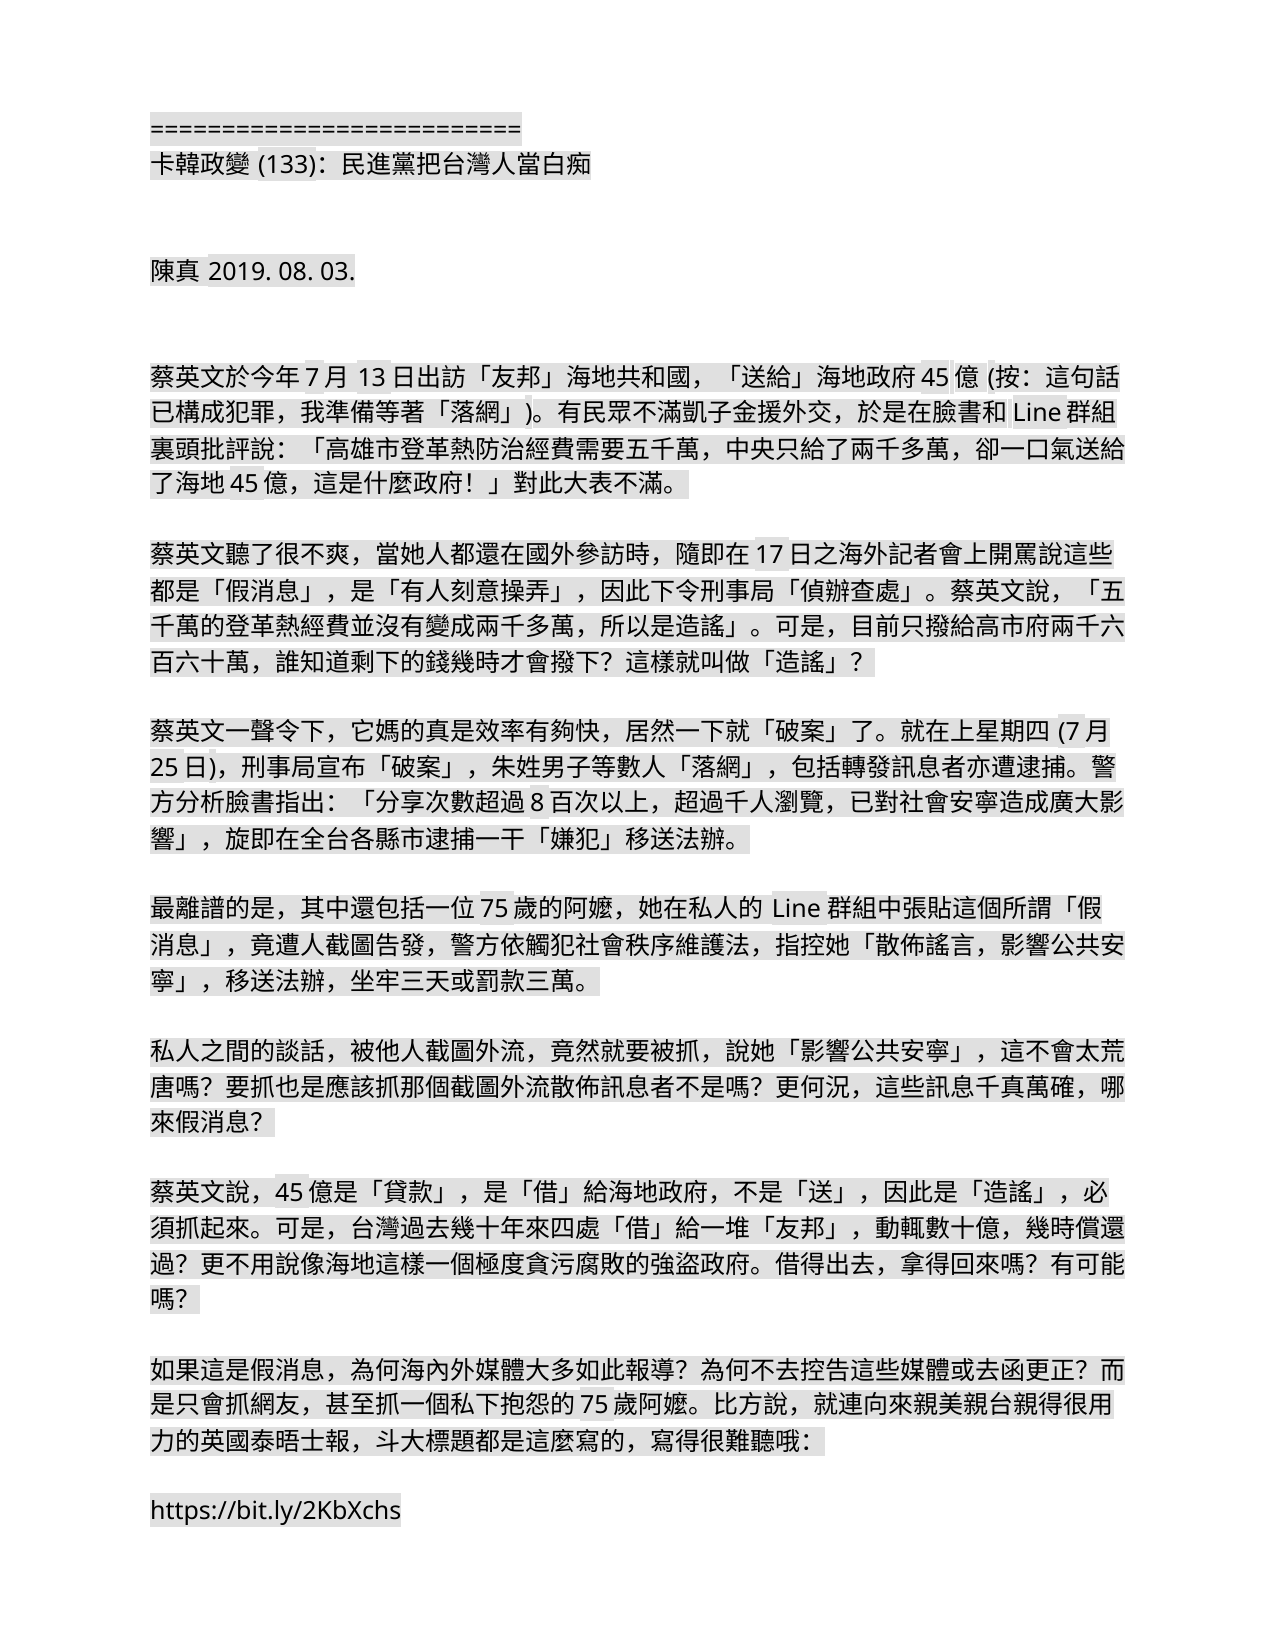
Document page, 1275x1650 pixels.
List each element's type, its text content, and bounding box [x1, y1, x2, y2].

text 你講的事情如下報導，人渣黨竟然以罰款一千萬及五年有期徒刑的重罪控告七十名農民，就只因為他們轉寄了一段有關 ODA 的高金素梅記者會影片。他媽的連轉寄記者會影片都不行？人渣黨真的是連人性都喪失了！ 而且，高金素梅講得一點都沒有錯，所謂ODA 很可能就是假投資真斂財。我也寫過這個事情，而且講得更詳細，請看卡韓政變(133)，我再貼一次，如下。 他媽的要抓農民之前應該先來抓我不是嗎？我不是轉寄記者會影片，而是自己寫，自己提出指控。這個 ODA 就是有鬼，從頭到尾滿口謊言的一種五鬼搬運手法。 這個人渣黨真的是無法無天，喪心病狂，居然以這樣的手段來傷害農民。天底下竟然有這樣一種無法無天的貪污齷齪政權，人民連轉發立委記者會影片就得面臨被關五年黑牢並且把你罰款罰到破產的控告。 我這一整篇文字，拜託各位多多轉寄。媽的，人渣黨有個心態就是以為抓你我這樣一些無權無勢者，抓來開刀，然後就能殺雞儆猴，杜悠悠之口。 同時也要麻煩各位仔細閱讀我寫的，然後問問你自己，相不相信這樣一個所謂 ODA？它媽的，人民連質疑的自由也沒有？由此你也可以知道，台灣那些滿口民主自由的親綠學者們多麼可恥，這些人不是不懂是非善惡，而是昧著良心睜眼說瞎話。 陳真 2019. 12. 30. =================== https://bit.ly/2MFbGHE 分享影片被約談…民進黨強過《反滲透法》 農民心恐慌 2019/12/30 中時 張理國 、 陳怡誠 反滲透法明在立法院闖關，新黨上午舉行記者會，爆料法未過關，蔡政府已等不及拑制言論自由，興訟控告近70名農民。新黨不分區立委候選人邱毅表示，蔡英文在政見會上公然說不辦總統候選人宋楚瑜，代表反滲透法過關，蔡的「巫婆棒」指到誰就辦誰。 新黨上午舉行「反滲透法還沒過，綠色恐怖已降臨！轉發立委問政資訊，超過70名庶民被偵辦！」記者會，新黨不分區立委候選人陳麗玲說，陪同遭控的台南陳姓農民出面，說檢方引用「農業金融法」第38條，指控陳先生等人損害全國農業金庫的信用，最重可處5年以下有期徒刑，得併科新台幣1000萬以下罰金，蔡政府簡直是用大炮打小鳥。 陳先生表示，自己是在網上看到立委高金素梅記者會影音，提及有民進黨立委將算盤打到全國農業金庫接收農漁會的轉存金額7000億，認為當中至少有5000億可用作新南向的ODA海外投資計劃，最後可能完全無法回收，等同被掏空，因此在臉書上分享，沒想到竟就被台北地檢署發出傳票，要求在2020年1月6日到庭說明。陳先生說，「我只是農民，哪知道什麼，心裡很恐慌，為什麼PO小小的PO文就有這麼大的問題」？ 新黨不分區立委候選人王炳忠表示，轉發高金影音，是人民看到立委的質疑，這不是非常正常的事情嗎？蔡說維護新聞自由，言論自由，但現在每天卻有像陳先生一樣，只要轉發質疑，就會被找去問話。 新黨不分區立委候選邱毅說，包括郵政儲金及農業金庫資金都是不能辭動用的，立委的質疑，農民PO在臉書違什麼法，這完全是恫嚇，讓台灣變一言堂，為反滲透法製造氛圍。 他並說，轉貼都不可以，這代表將來反滲透法通過後想辦就能辦，蔡公然說不會辦到宋，而林飛帆說要辦他，要辦不辦都蔡政府說了算，隨她巫婆棒指，反滲透法的重點不是針對結果，而是在於訴訟過程，讓你在過程中被毀掉，「可怕的是過程不是結果，過程就是血滴子」，結果有沒有罪是另個問題。 為了抗議反滲透法闖關，新黨也提言明早8點左右就會前往立法表達抗議。 ========================== 卡韓政變 (133)：民進黨把台灣人當白痴 陳真 2019. 08. 03. 蔡英文於今年7月 13日出訪「友邦」海地共和國，「送給」海地政府45億 (按：這句話已構成犯罪，我準備等著「落網」)。有民眾不滿凱子金援外交，於是在臉書和Line群組裏頭批評說：「高雄市登革熱防治經費需要五千萬，中央只給了兩千多萬，卻一口氣送給了海地45億，這是什麼政府！」對此大表不滿。 蔡英文聽了很不爽，當她人都還在國外參訪時，隨即在17日之海外記者會上開罵說這些都是「假消息」，是「有人刻意操弄」，因此下令刑事局「偵辦查處」。蔡英文說，「五千萬的登革熱經費並沒有變成兩千多萬，所以是造謠」。可是，目前只撥給高市府兩千六百六十萬，誰知道剩下的錢幾時才會撥下？這樣就叫做「造謠」？ 蔡英文一聲令下，它媽的真是效率有夠快，居然一下就「破案」了。就在上星期四 (7月25日)，刑事局宣布「破案」，朱姓男子等數人「落網」，包括轉發訊息者亦遭逮捕。警方分析臉書指出：「分享次數超過8百次以上，超過千人瀏覽，已對社會安寧造成廣大影響」，旋即在全台各縣市逮捕一干「嫌犯」移送法辦。 最離譜的是，其中還包括一位75歲的阿嬤，她在私人的 Line 群組中張貼這個所謂「假消息」，竟遭人截圖告發，警方依觸犯社會秩序維護法，指控她「散佈謠言，影響公共安寧」，移送法辦，坐牢三天或罰款三萬。 私人之間的談話，被他人截圖外流，竟然就要被抓，說她「影響公共安寧」，這不會太荒唐嗎？要抓也是應該抓那個截圖外流散佈訊息者不是嗎？更何況，這些訊息千真萬確，哪來假消息？ 蔡英文說，45億是「貸款」，是「借」給海地政府，不是「送」，因此是「造謠」，必須抓起來。可是，台灣過去幾十年來四處「借」給一堆「友邦」，動輒數十億，幾時償還過？更不用說像海地這樣一個極度貪污腐敗的強盜政府。借得出去，拿得回來嗎？有可能嗎？ 如果這是假消息，為何海內外媒體大多如此報導？為何不去控告這些媒體或去函更正？而是只會抓網友，甚至抓一個私下抱怨的75歲阿嬤。比方說，就連向來親美親台親得很用力的英國泰晤士報，斗大標題都是這麼寫的，寫得很難聽哦： https://bit.ly/2KbXchs "Taiwan stumps up $150m after Haiti threat to withdraw support"。 stump up 就是被迫掏腰包的意思。翻成中文就是「海地威脅斷交，台灣花錢消災」，簡單說就是勒索。許多海外媒體就是這麼報導的。如果是借錢給海地，日後本金回收，當然就不叫做勒索，問題是：事實是這樣嗎？更接近事實的說法是：這其實就是賄賂。 可是，蔡英文卻睜眼說瞎話，詐騙台灣人。她說。這45億元不但是「貸款」，而且是有著「很大商業性質」的貸款，是一種「投資」，叫做 ODA。蔡英文這些話，完全就是詐欺，把台灣人當白癡。 ODA (Official Development Assistance) 翻成中文就是「政府開發協助」，簡單說就是透過近乎「半買半相送」的優惠貸款，藉以擴大政治影響版圖，同時也改善對方經濟與民生建設，是由政府主導的一種金援，而非什麼商業投資。 ODA之所謂「優惠貸款」，依據OECD (經濟合作與發展組織) 的定義，最少須含有25%的「贈與成分」（grant element，簡稱 GE）。GE並非融資總額的某個百分比，而是有個複雜的計算公式。總而言之，這樣一種政府金援，基本上就是肉包子打狗，正常狀況下雖不至於全部有去無回，但也不會有什麼「商機」在裏頭，因為它根本就不是一種商業投資。 理論上，倘若一個國家很有錢 (通常是已開發國家)，那麼，在某個合理範圍內，富國幫助窮國，天經地義，沒有理由反對。問題不在於 ODA 本身，而是在於民進黨的 ODA 非常荒唐且完全不透明。乾淨的可能性是零！為什麼呢？因為種種行徑，匪夷所思。 首先，蔡英文及整個民進黨，居然把 ODA 說成是一種民間商業融資，否認它是一種政府援助。這就是說謊，把台灣人當白痴。你想，若非被迫，哪家私人銀行敢借幾十億元給海地那樣一種跟搶匪根本沒兩樣的所謂政府？銀行當然是會把錢借給信用良好且有能力償還者，誰會借給一群貪得無饜的搶匪？ 但是，民進黨卻睜眼說瞎話，說 ODA 乃是「以債信良好的國家做為承作對象」，而海地就是第一個雀屏中選者，還把它宣傳成一種了不起的政績。可是，海地如果稱得上「債信良好」，那麼全世界就絕對找不到一個債信不良的國家了。事實上，海地甚至連被評等的資格也沒有，因為根本不用評。但是，民進黨卻居然胡扯說選中海地是「經過專業嚴謹的評估與作業程序」。 根據世界經濟論壇「2018全球競爭力The Global Competitiveness Index 4.0報告」，海地競爭力在全球140個參與評等之經濟體中排名第138名，倒數第三名。世界銀行2018年10月公布的「Doing Business 2019」經商環境報告，海地「經商容易度排名」(Ease of Doing Business Ranking) 在全球190個經濟體中排名第182名，一樣是末段班。至於信評方面，從來也沒有過，這也能說是「債信良好」？此外，海地公衛設施與民生基礎建設極差，因為都被貪污光了，國民平均壽命僅有42歲。 今年7月11日，蔡英文展開為期12天的所謂「自由民主永續之旅」，第一站就是海地。台灣媒體一面倒地吹捧，說是什麼與全世界展開民主戰略結盟，宣揚台灣民主價值云云，鬼話連篇，一派胡言。 事實上，海地經常陷入動亂，反貪腐示威抗議不斷，光是過去一年來，暴亂之中就死了數十人，傷者無數。今年六月，一位報導海地總統貪污的記者，疑似被官方派人謀殺，案發時間就在蔡英文出訪海地的前一個月。 海地民眾抗議不斷的原因就是因為主政者瘋狂肆無忌憚的貪污，導致嚴重的通貨膨漲，民不聊生。而貪污的主角之一就是台灣的這位「民主友人」--2017年2月甫上任的海地總統摩依士 (Jovenel Moïse)。 2018年5月底，就在接二連三的邦交國與台灣斷交之際，一如藍營之前海地大使楊承達所預料，這位「民主友人」就趕緊跑來趁火打劫，向台灣威脅要錢了。而且如楊大使先前所說，「金援金額很可能會是天文數字」。甚至可能是為了怕夜長夢多，竟然在所謂聯合公報裏頭還規定時間，必須在60天內完成勒索程序 (聯合公報第四條)，真的非常離譜，就跟綁匪限期交出贖金的作風差不多。 早在摩依士於 2017年當選總統之前，他以及他所屬的政黨就已涉入許多貪污案件，其中金額最大的一項集體貪瀆，就是委內瑞拉所倡議的一個地區性能源合作組織，叫做「石油加勒比計劃」（Petrocaribe），涉案者除摩依士之外，還包括與之友好的兩位海地前總統及十多名官員、民代及大財團。貪污情況之嚴重與荒唐程度，恐怕十個阿扁也比不上。 2016年，海地國會就「石油加勒比計畫」的貪污情況展開調查。今年一月和五月，海地高等審計法院發表調查報告，直指整個貪污集團的核心人物就是摩依士總統，旋即引爆群眾怒火，發生暴動，死傷多人。 調查報告中詳列一長串貪瀆腐敗事證。比方說，很多所謂民生基礎建設淪為「幽靈」建築，根本不存在；所謂修馬路也是修「幽靈」馬路，根本沒動工，錢全進了這位貪污總統以及一群貪官污吏和財團的口袋中，貪瀆金額佔能源計劃援助款項38億美元 (折合台幣一千兩百多億) 的至少六成，亦即大約二十億美元，相當於台幣六百多億遭到私吞濫用，貪婪程度只能用無法無天、肆無忌憚來形容。 再舉個例，2014年，摩依士當總統前，掛名兩家空頭工程公司 Agritrans 和 Betexs 的負責人，和當時擔任海地總統的好朋友馬德立 (Michel Martelly) 政府簽約，假裝說要修馬路，同樣是幾千萬元拿走了，結果修的卻是根本不存在的「幽靈」馬路，膽大包天的貪瀆程度，簡直匪夷所思。 更離譜的是，同一個標案，貪污一次還不夠，竟然還一魚二吃；同一個道路修建計畫，海地政府竟然和摩依士分別掛名的那兩家空頭公司同時簽約，收取兩次費用，卻修建出根本不存在的「幽靈」道路，什麼也沒做。 諸多媒體引述外媒指出，台灣除了金援海地四十五億元之外，這位特別喜歡修建幽靈馬路的摩依士總統，還跟蔡英文另外要求了一筆五千萬美元 (折合台幣十五億) 的修馬路援助款項。台灣方面有沒有偷偷從其它什麼祕密外交的經費管道給出這筆錢我不知道，但你相信這傢伙倘若拿了這十五億，會真的去修馬路嗎？你相信這些錢從台灣流向海地的過程中，一路上都會乾乾淨淨地用來修馬路嗎？修個馬路需要花那麼多錢嗎？海地人民窮得根本連飯都沒得吃了，政府卻整天搞修馬路計畫，你相信這些事之清白嗎？我是完全不信的。為什麼？因為我不是白痴。但是，民進黨顯然把台灣人當白癡，把國庫當成私人金庫。 海地幾任政府之貪婪腐敗，使得海地成為全世界貪腐問題最嚴重的國家之一，這也具體說明了為何在親美政府摩依士上任總統以來的這兩年，海地「反貪腐、有飯吃」的抗議示威與暴動更甚以往，宛如無政府狀態。今年二月，就連美國都宣佈從海地撤僑，各國也紛紛發布紅色旅遊警示或關閉大使館。因為狀況過於嚴重，就連平常不提國際新聞的台灣也有一些相關報導。持續將近一整年的激烈反貪腐示威的第一項要求就是「有飯吃」： 今年二月：https://bit.ly/2LSp6Be 今年六月：https://bit.ly/2KcQ3h3 各位不妨打開上述兩段報導影片看看，看看蔡英文的「自由民主永續之旅」之第一站「民主友邦」海地是什麼樣的一種狀況？看看蔡英文所謂的「商業投資」或「商業融資」又是具有如何的「龐大商機」？你家如果開銀行，敢把幾十億借給這樣一群貪婪無度的政治犯罪集團嗎？這樣一種「投資」，倘若沒有洗錢、汙錢或五鬼搬運的企圖盤算及政治壓力與黑幕在裏頭，你信嗎？民進黨向國人炫耀的 ODA 首例--海地，說是經過「嚴謹的專業評估與作業流程」，你信嗎？ 民進黨強調，除了編列十五億之利息補貼屬於國家預算外，這一千多億的所謂 ODA，純粹是由私人銀行融資，並不會動用納稅人的錢，希望大家放心。這話更是鬼扯蛋。如果不是被迫迎合官方政策，哪個私人銀行會想借錢給海地這樣一個貪腐前科累累的政府？而且，私人銀行出資恐怕更有問題，因為這意味著它無須接受立法院監督。 立委高金素梅有段話講得很對，容我直接引用如下： 「行政院說『不是外交援助，而是我國商業銀行融資給外國政府⋯』，暗示這是商業行為。大家看看最近爆發的『慶富獵雷艦聯貸䅁』，組織銀行團聯貸案的就是『商業銀行』，名叫『第一商業銀行』，第一銀行的董事長和總經理是財政部派任的，十家聯貸銀行團的銀行，清一色是公股行庫，董事長總經理全是官派。真正民間商業銀行絶不碰這種高風險的政治貸款，公股的商業銀行卻必須配合政策承作。慶富聯貸案就是未來『ODA模式融資海外公共工程』的寫照。」 銀行錢多得是，搬走個幾百億也許根本不為人所察覺，但是到頭來，難道不就是銀行存款人自身必須承擔起一切風險與損失？要是借出的錢拿不回來怎麼辦？ 民進黨說，拿不回來就依據「紐約公約」(The Convention on the Recognition and Enforcement of Foreign Arbitral Awards) 提告啊。這又是在鬼扯了。海地民眾幾年來死傷那麼多人，不斷抗議示威與暴動，尚且都討不回來一毛錢，連想要求一堆貪瀆者下台都辦不到 (而且還越貪越狠)，你以為那些貪官污吏會跟你打什麼「紐約公約」的仲裁官司？然後依據仲裁結果還你錢？有可能嗎？當然不可能。 部份綠媒卻用力護航，除了睜眼說瞎話歌頌摩依士如何勤政愛民之外，並說「成為呆帳」只是一種「假設」，痛罵批評者以「假設性的問題」來「誤導社會大眾」。可是，如果你了解海地，了解民進黨，了解一點國際現實，了解島內外這些行不由徑、貪得無饜的政客，你會相信這是一種了不起的政績嗎？ 至於有人說，台灣又不是「紐約公約」的締約國，怎麼申請仲裁？這話其實不對。因為我查過「紐約公約」的網站，台灣當然不是締約國，但海地是，而且沒有申請「互惠保留」(reciprocity reservation)。這意思是說，海地願意接受非締約國之仲裁效力。問題是，你認為海地那樣一種宛若叢林社會的政治環境，那些貪官污吏會鳥你什麼「紐約公約」嗎？ 另外，總統府網站上能找到這份聯合公報： https://www.president.gov.tw/NEWS/23387 第五條寫著：「兩國元首重申對於民主價值及原則之重視，並且共同崇尚自由及法治」。真是很不可思議。民進黨卻很得意，說是向全世界推廣民主，推廣台灣價值，建立民主戰略夥伴云云，鬼話連篇。 台灣凱子外交，行之有年，以 ODA為例，往年平均約三億多美元，蔡英文一上台，卻馬上調高十幾倍，變成 35 億美元，亦即一千多億台幣，援助對象包括所謂新南向諸國與友邦。這樣一種內神通外鬼式的金援外交，僅在利息補貼之預算方面需經立院審查，無異黑箱作業；因其不受監督，很可能會有根本無法為外界所知之掏空行庫、洗錢及五鬼搬運和中飽私囊等貪污行為出現。請問你信得過民進黨這個貪婪無度的政治詐騙集團嗎？ 這個人渣黨，做賊心虛，為了嚇阻人民批評，竟然大量透過司法手段來對付批評民眾。今年一月，刑事局成立「假訊息查處小組」，全國警察機關成員任務編組竟然高達111人。真是非常離譜。警察是吃飽太閒嗎？ 其實，台灣人真是太溫和了，連「送給海地45億，這是什麼政府！」這樣一句如此溫和的批評，竟然也要被司法追殺。它媽的這如果不是人渣黨，什麼是人渣黨？ 這回透過 ODA 金援海地四十五億，雖已是天文數字，但是後頭不知道還有沒有更可怕的事。去年 (2018年) 4月2日，親民黨黨團召開一個記者會： https://news.tvbs.com.tw/life/894440 指控蔡英文竟然打算把全國的農業金庫七千億元全部投入 ODA，藉以推動所謂新南向政策。親民黨痛批，農業金庫放款率低，農民平常想借錢，難如登天，民進黨卻竟然要把這七千億元拿去其它國家進行政治豪賭。此事究竟如何，並無下文。我只能說，大家腦子最好清醒一點，認清是非，認清善惡；不要以為政治好像只是一種不須付出代價的身外事。 這二十年來，豺狼當道，人渣橫行，忠良之士卻飽受污名與踐踏，歸根結底問題仍是在於人民實在太好騙，特別是年輕一代，真的是大多近乎腦殘。這樣講很不禮貌，聽起來好像很驕傲，但我還能用什麼樣更謙和含蓄的方式來訴說這個可悲的基本事實呢？ 昨天學姊跟我講了個笑話，我覺得挺有意思。她說，"民主就是一群火雞，投票贊成聖誕節。" 依我看，台灣恰恰就是這麼一回事。人民被詐騙集團操弄與洗腦，認賊作父，親手葬送自己原本燦爛輝煌的前景。自欺欺人，寧不悲乎？ ========================== 又一個千億元黑洞 2017/10/16 中國時報 主筆室 蔡總統在參加世界台商年會時表示，要以千億元作為「政府開發協助」（ODA）計畫，以支持新南向政策。這是蔡政府另外一個千億元的財政大黑洞，立委高金素梅批評將成為「洗錢」，不是沒道理。 依照蔡英文的說法，這筆錢是用來當專案融資基金，必要時可補貼利差，目標是協助台灣企業與新南向國家的公共工程合作，理想上可協助台商拿到東南亞國家的公共工程，並促進台灣與這些國家的關係。 不過蔡政府還沒有說清楚：這筆錢從哪裡來？依照什麼機制、有什麼徵信過程，如何決定融資對象與額度？當然，更重要的是，萬一發生問題，可以如何確保債權。如果沒有細膩的規畫，沒有找來有金融專業又正派者主其事，確實可能大開洗錢、官商勾結的大門。 試想，某政商關係良好者，拿出沒有什麼價值資產的海外公司向政府申請融資，如果沒有專業把關，廠商拿到貸款後，就因「經營不善」而倒閉，政府手上的擔保品卻沒有價值，只能徒呼負負；即使政府有心透過金融機構追討債權，但畢竟「錢不是自家」的，又碰上政商關係硬者，也是有心無力吧。 至於效益，看看東協國家與大陸政治、經濟關係如此密切，大陸拿出來融資援外的資金更數百倍於台灣，寄望因此打開與東協國家的關係，太過於一廂情願了。 蔡政府的經濟藍圖過分依賴政府撒錢，動輒百億、千億的國家級貿易公司、投資基金、農產品貿易公司、公共建設計畫，這次的ODA計畫算是為台灣再增加一個千億元的財政黑洞。台灣到底有多少個千億元可供蔡政府如此揮霍？ ============== 【即時短評】打假還是打手？忘了本分的刑事局 聯合報 記者陳金松 2019-07-30 刑事局最近積極「打假」，轉傳「蔡英文修官邸一億兩千萬」訊息的朱姓退伍軍人昨天被依社維法移送裁處。圖／刑事局提供 最近的刑事局很忙，不是忙著各地頻傳的槍擊案，也不是總統蔡英文上台時信誓旦旦的掃毒和打詐，而是忙著抓上級交辦的「假消息」；從蔡英文「海地金援45億」、「修官邸1億2千萬」，到蘇貞昌「公祭擲筆」，不利的言論刑事局全卯足全力抓人，不管是原始造謠者，還是不滿時局的轉貼民眾。 資訊爆炸年代，網路各種似是而非的訊息充斥，不只政治人物，市井小民也深受其害；假消息不是不能抓，任何造謠傷害訊息，當事人都有權提告，政府也有責任防杜；重點是全民應同一標準，依法行政，而不是對特定人士服務。 看看刑事局今年一月成立的「假訊息查處小組」，全國警察機關成員任務編組達111人，統計至今偵破26件；捫心自問，有幾件和一般民眾有關。 網路爭議訊息氾濫，有些造謠，有些只是質疑或調侃，真的要抓，不但抓不完，也有侵犯言論自由之虞，要警察擔查證責任不僅荒謬，也不是法治國家該有的精神；何況只查辦上級指示案件，連轉傳的不知情者也照抓不誤，和「東廠」何異。 身為刑事專業龍頭，刑事局職司全國重大刑案重責，天天忙著辦違反社會秩序維護法的假消息，忘了自己本業，基層早叫苦不已，高層卻依然故我，何其悲哀。 假消息不可怕，可怕的是麻木不仁的政府，還有甘為打手、忘了自己本分的警察高層。看看仍然困擾著社會大眾的毒品、詐騙、槍擊案，刑事局的角色，如今在那裡？ [150, 75, 1125, 1562]
